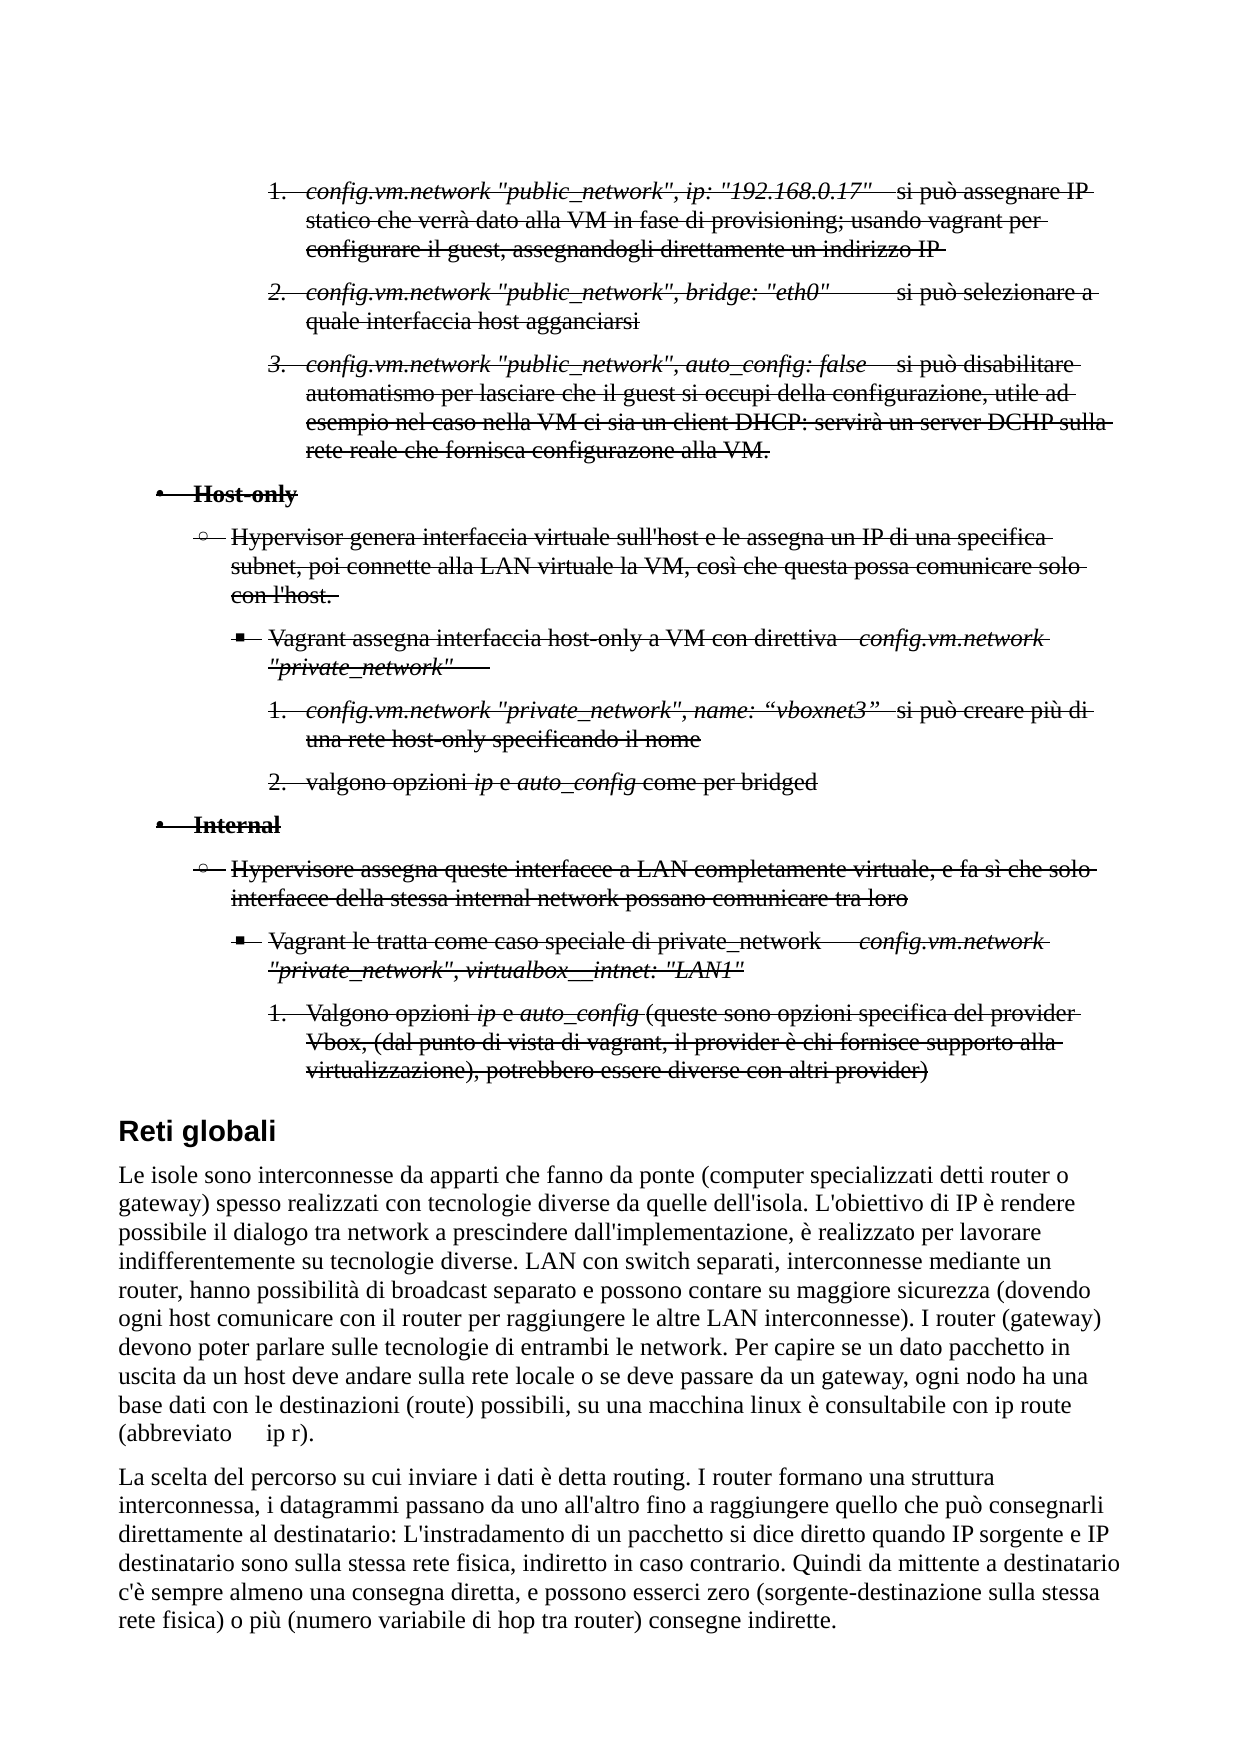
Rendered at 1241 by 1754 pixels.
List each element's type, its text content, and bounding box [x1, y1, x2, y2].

list valgono opzioni ip e auto_config come per bridged [268, 767, 1122, 796]
list Hypervisore assegna queste interfacce a LAN completamente virtuale, e fa sì che solo interfacce della stessa internal network possano comunicare tra loro [193, 854, 1122, 911]
list Internal [156, 811, 1122, 839]
list config.vm.network "public_network", bridge: "eth0" si può selezionare a quale interfaccia host agganciarsi [268, 277, 1122, 335]
list Vagrant assegna interfaccia host-only a VM con direttiva config.vm.network "private_network" [231, 623, 1122, 681]
list Hypervisor genera interfaccia virtuale sull'host e le assegna un IP di una specifica subnet, poi connette alla LAN virtuale la VM, così che questa possa comunicare solo con l'host. [193, 522, 1122, 608]
text La scelta del percorso su cui inviare i dati è detta routing. I router formano una struttura interconnessa, i datagrammi passano da uno all'altro fino a raggiungere quello che può consegnarli direttamente al destinatario: L'instradamento di un pacchetto si dice diretto quando IP sorgente e IP destinatario sono sulla stessa rete fisica, indiretto in caso contrario. Quindi da mittente a destinatario c'è sempre almeno una consegna diretta, e possono esserci zero (sorgente-destinazione sulla stessa rete fisica) o più (numero variabile di hop tra router) consegne indirette. [118, 1462, 1122, 1634]
text Le isole sono interconnesse da apparti che fanno da ponte (computer specializzati detti router o gateway) spesso realizzati con tecnologie diverse da quelle dell'isola. L'obiettivo di IP è rendere possibile il dialogo tra network a prescindere dall'implementazione, è realizzato per lavorare indifferentemente su tecnologie diverse. LAN con switch separati, interconnesse mediante un router, hanno possibilità di broadcast separato e possono contare su maggiore sicurezza (dovendo ogni host comunicare con il router per raggiungere le altre LAN interconnesse). I router (gateway) devono poter parlare sulle tecnologie di entrambi le network. Per capire se un dato pacchetto in uscita da un host deve andare sulla rete locale o se deve passare da un gateway, ogni nodo ha una base dati con le destinazioni (route) possibili, su una macchina linux è consultabile con ip route (abbreviato ip r). [118, 1160, 1122, 1447]
list config.vm.network "public_network", ip: "192.168.0.17" si può assegnare IP statico che verrà dato alla VM in fase di provisioning; usando vagrant per configurare il guest, assegnandogli direttamente un indirizzo IP [268, 176, 1122, 263]
subtitle Reti globali [118, 1113, 1122, 1147]
list Host-only [156, 479, 1122, 508]
list Vagrant le tratta come caso speciale di private_network config.vm.network "private_network", virtualbox__intnet: "LAN1" [231, 926, 1122, 983]
list config.vm.network "private_network", name: “vboxnet3” si può creare più di una rete host-only specificando il nome [268, 695, 1122, 753]
list Valgono opzioni ip e auto_config (queste sono opzioni specifica del provider Vbox, (dal punto di vista di vagrant, il provider è chi fornisce supporto alla virtualizzazione), potrebbero essere diverse con altri provider) [268, 998, 1122, 1084]
list config.vm.network "public_network", auto_config: false si può disabilitare automatismo per lasciare che il guest si occupi della configurazione, utile ad esempio nel caso nella VM ci sia un client DHCP: servirà un server DCHP sulla rete reale che fornisca configurazone alla VM. [268, 349, 1122, 464]
